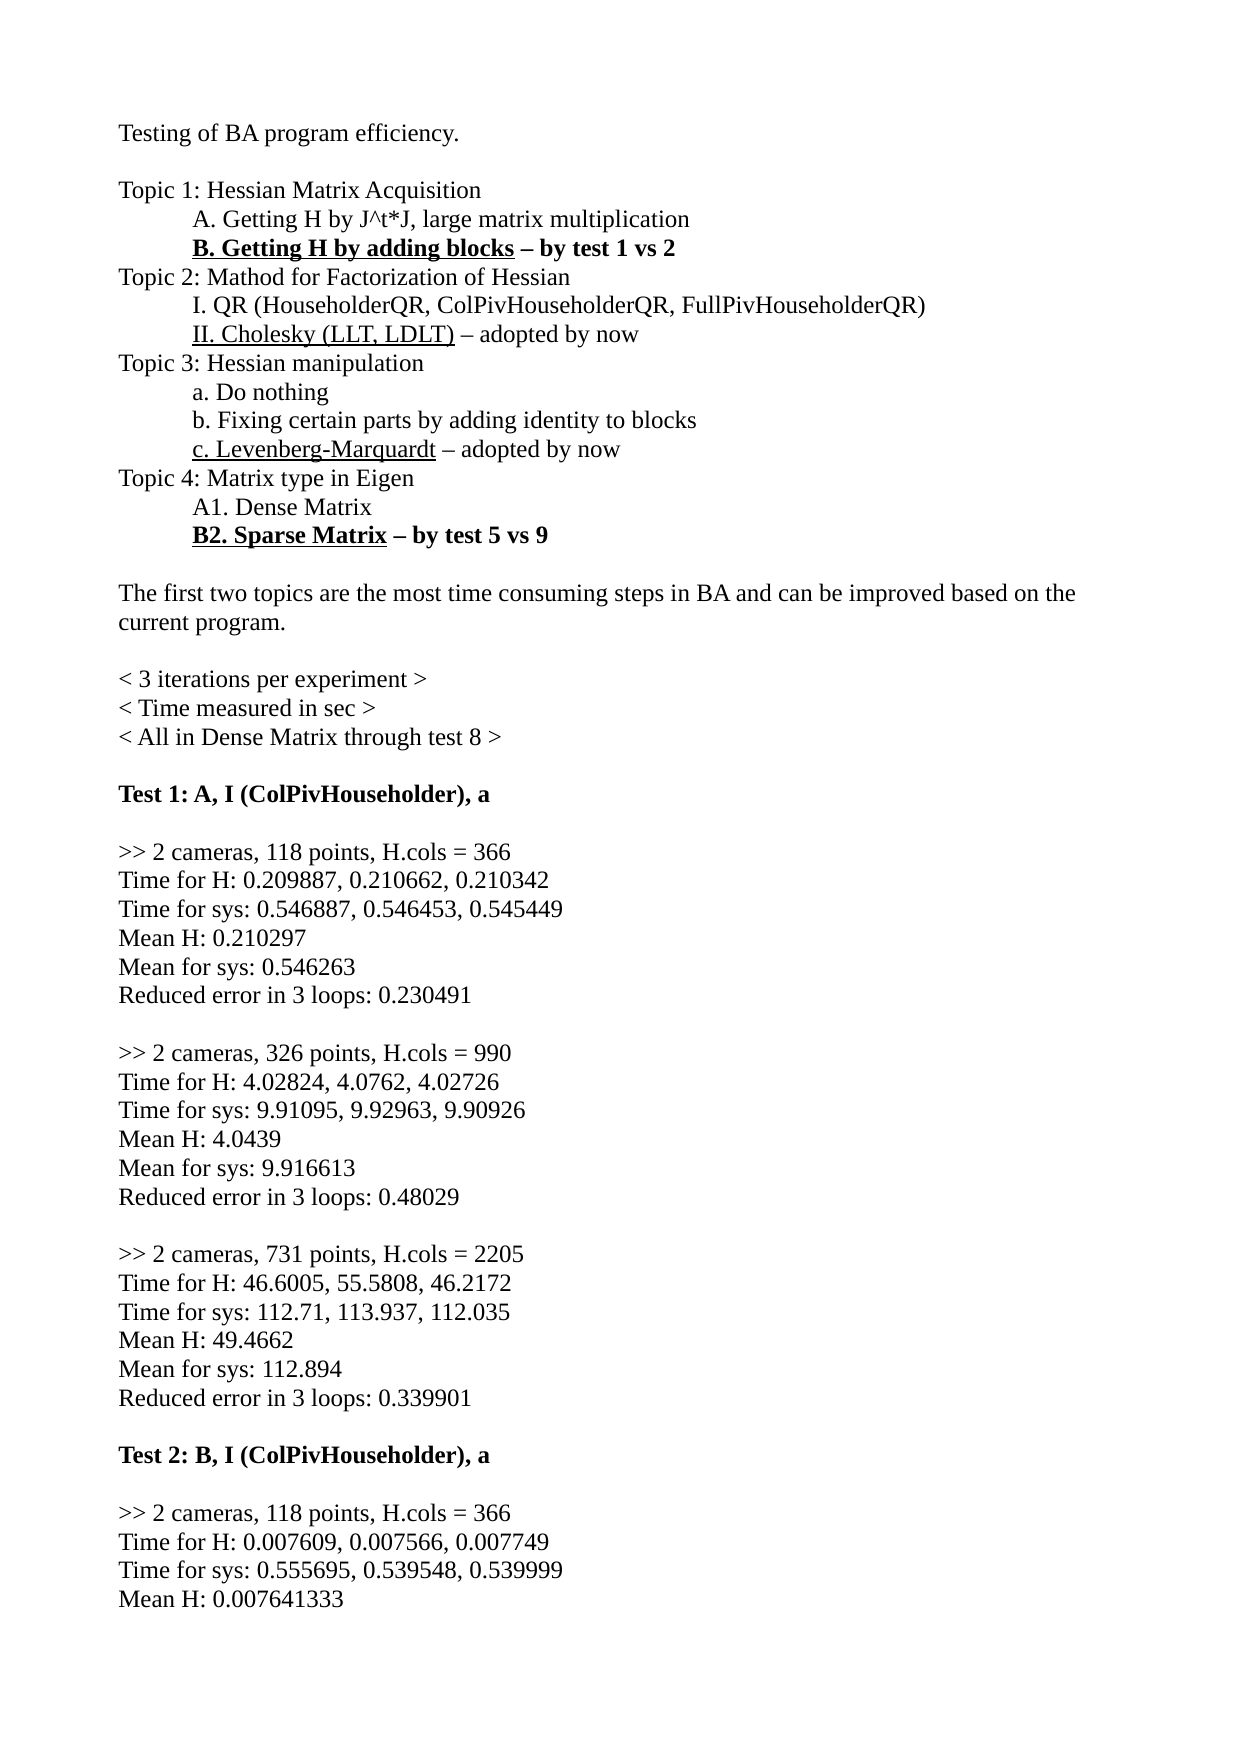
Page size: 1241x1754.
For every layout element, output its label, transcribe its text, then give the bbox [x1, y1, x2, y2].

text Mean H: 4.0439 [118, 1124, 1122, 1153]
text Reduced error in 3 loops: 0.339901 [118, 1383, 1122, 1412]
text Time for H: 4.02824, 4.0762, 4.02726 [118, 1067, 1122, 1096]
text >> 2 cameras, 118 points, H.cols = 366 [118, 1498, 1122, 1527]
text Reduced error in 3 loops: 0.48029 [118, 1182, 1122, 1211]
text >> 2 cameras, 731 points, H.cols = 2205 [118, 1239, 1122, 1268]
text a. Do nothing [118, 377, 1122, 406]
text Time for sys: 9.91095, 9.92963, 9.90926 [118, 1096, 1122, 1124]
text Topic 2: Mathod for Factorization of Hessian [118, 262, 1122, 291]
text Time for H: 0.209887, 0.210662, 0.210342 [118, 866, 1122, 894]
text < 3 iterations per experiment > [118, 664, 1122, 693]
text Testing of BA program efficiency. [118, 118, 1122, 147]
text Time for sys: 0.546887, 0.546453, 0.545449 [118, 894, 1122, 923]
text Mean for sys: 0.546263 [118, 952, 1122, 981]
text < All in Dense Matrix through test 8 > [118, 722, 1122, 751]
text B2. Sparse Matrix – by test 5 vs 9 [118, 521, 1122, 549]
text >> 2 cameras, 118 points, H.cols = 366 [118, 837, 1122, 866]
text I. QR (HouseholderQR, ColPivHouseholderQR, FullPivHouseholderQR) [118, 291, 1122, 319]
text II. Cholesky (LLT, LDLT) – adopted by now [118, 319, 1122, 348]
text c. Levenberg-Marquardt – adopted by now [118, 434, 1122, 463]
text The first two topics are the most time consuming steps in BA and can be improved based on the current program. [118, 578, 1122, 636]
text Topic 3: Hessian manipulation [118, 348, 1122, 377]
text Mean for sys: 112.894 [118, 1354, 1122, 1383]
text Time for sys: 0.555695, 0.539548, 0.539999 [118, 1556, 1122, 1584]
text >> 2 cameras, 326 points, H.cols = 990 [118, 1038, 1122, 1067]
text Test 1: A, I (ColPivHouseholder), a [118, 779, 1122, 808]
text Mean H: 0.210297 [118, 923, 1122, 952]
text Test 2: B, I (ColPivHouseholder), a [118, 1441, 1122, 1469]
text Mean H: 0.007641333 [118, 1584, 1122, 1613]
text A. Getting H by J^t*J, large matrix multiplication [118, 204, 1122, 233]
text Mean H: 49.4662 [118, 1326, 1122, 1354]
text B. Getting H by adding blocks – by test 1 vs 2 [118, 233, 1122, 262]
text Time for H: 46.6005, 55.5808, 46.2172 [118, 1268, 1122, 1297]
text Time for sys: 112.71, 113.937, 112.035 [118, 1297, 1122, 1326]
text A1. Dense Matrix [118, 492, 1122, 521]
text Topic 4: Matrix type in Eigen [118, 463, 1122, 492]
text < Time measured in sec > [118, 693, 1122, 722]
text Mean for sys: 9.916613 [118, 1153, 1122, 1182]
text Time for H: 0.007609, 0.007566, 0.007749 [118, 1527, 1122, 1556]
text b. Fixing certain parts by adding identity to blocks [118, 406, 1122, 434]
text Reduced error in 3 loops: 0.230491 [118, 981, 1122, 1009]
text Topic 1: Hessian Matrix Acquisition [118, 176, 1122, 204]
